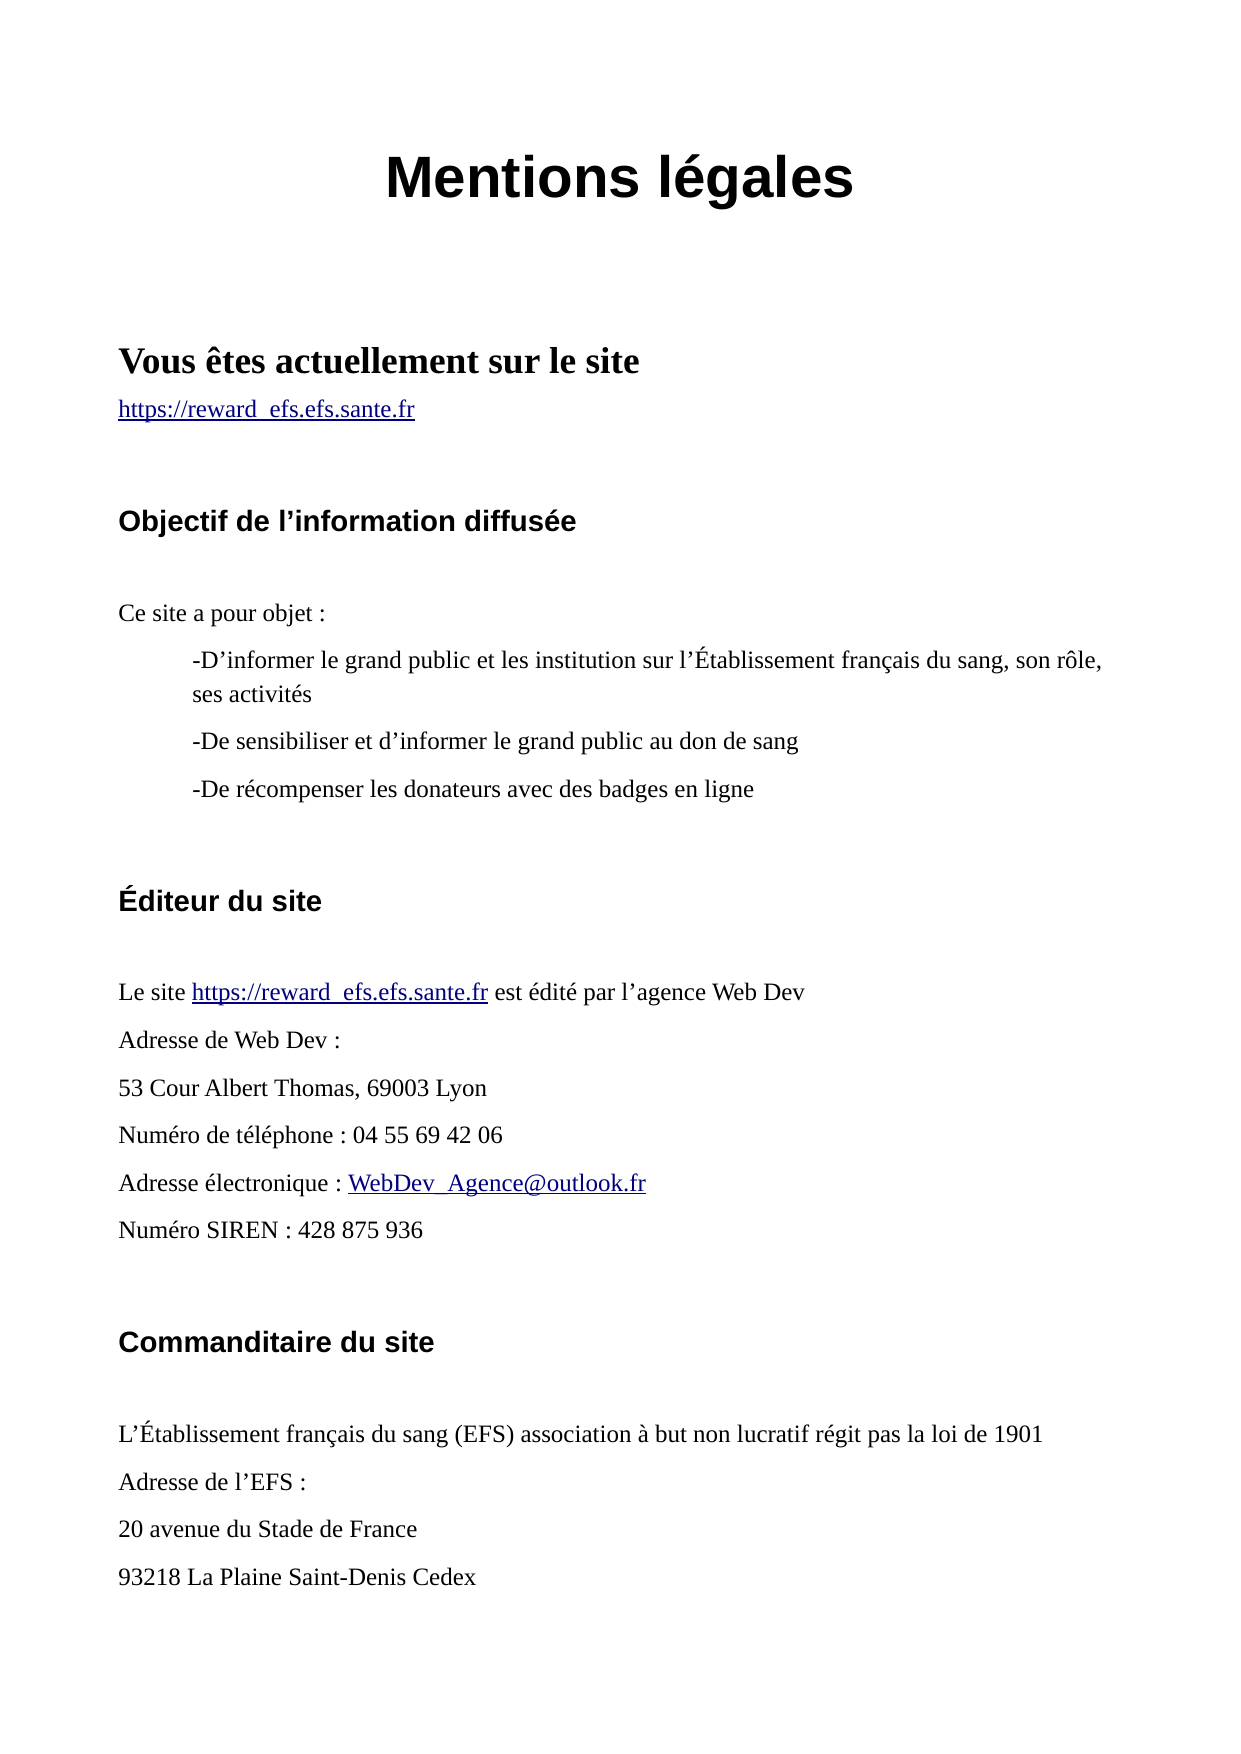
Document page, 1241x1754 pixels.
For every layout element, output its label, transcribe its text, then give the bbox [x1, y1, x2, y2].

title Mentions légales [118, 143, 1122, 210]
text -De sensibiliser et d’informer le grand public au don de sang [118, 726, 1122, 755]
subtitle Vous êtes actuellement sur le site [118, 339, 1122, 382]
subtitle Objectif de l’information diffusée [118, 504, 1122, 538]
text Adresse de l’EFS : [118, 1467, 1122, 1496]
subtitle Éditeur du site [118, 884, 1122, 917]
text Adresse de Web Dev : [118, 1025, 1122, 1054]
text -De récompenser les donateurs avec des badges en ligne [118, 774, 1122, 803]
subtitle Commanditaire du site [118, 1325, 1122, 1359]
text Le site https://reward_efs.efs.sante.fr est édité par l’agence Web Dev [118, 977, 1122, 1006]
text L’Établissement français du sang (EFS) association à but non lucratif régit pas la loi de 1901 [118, 1419, 1122, 1448]
text Numéro SIREN : 428 875 936 [118, 1216, 1122, 1244]
text Ce site a pour objet : [118, 598, 1122, 627]
text 20 avenue du Stade de France [118, 1514, 1122, 1543]
text -D’informer le grand public et les institution sur l’Établissement français du sang, son rôle, ses activités [118, 646, 1122, 707]
text https://reward_efs.efs.sante.fr [118, 394, 1122, 423]
text Numéro de téléphone : 04 55 69 42 06 [118, 1120, 1122, 1149]
text 93218 La Plaine Saint-Denis Cedex [118, 1562, 1122, 1591]
text Adresse électronique : WebDev_Agence@outlook.fr [118, 1168, 1122, 1197]
text 53 Cour Albert Thomas, 69003 Lyon [118, 1073, 1122, 1101]
